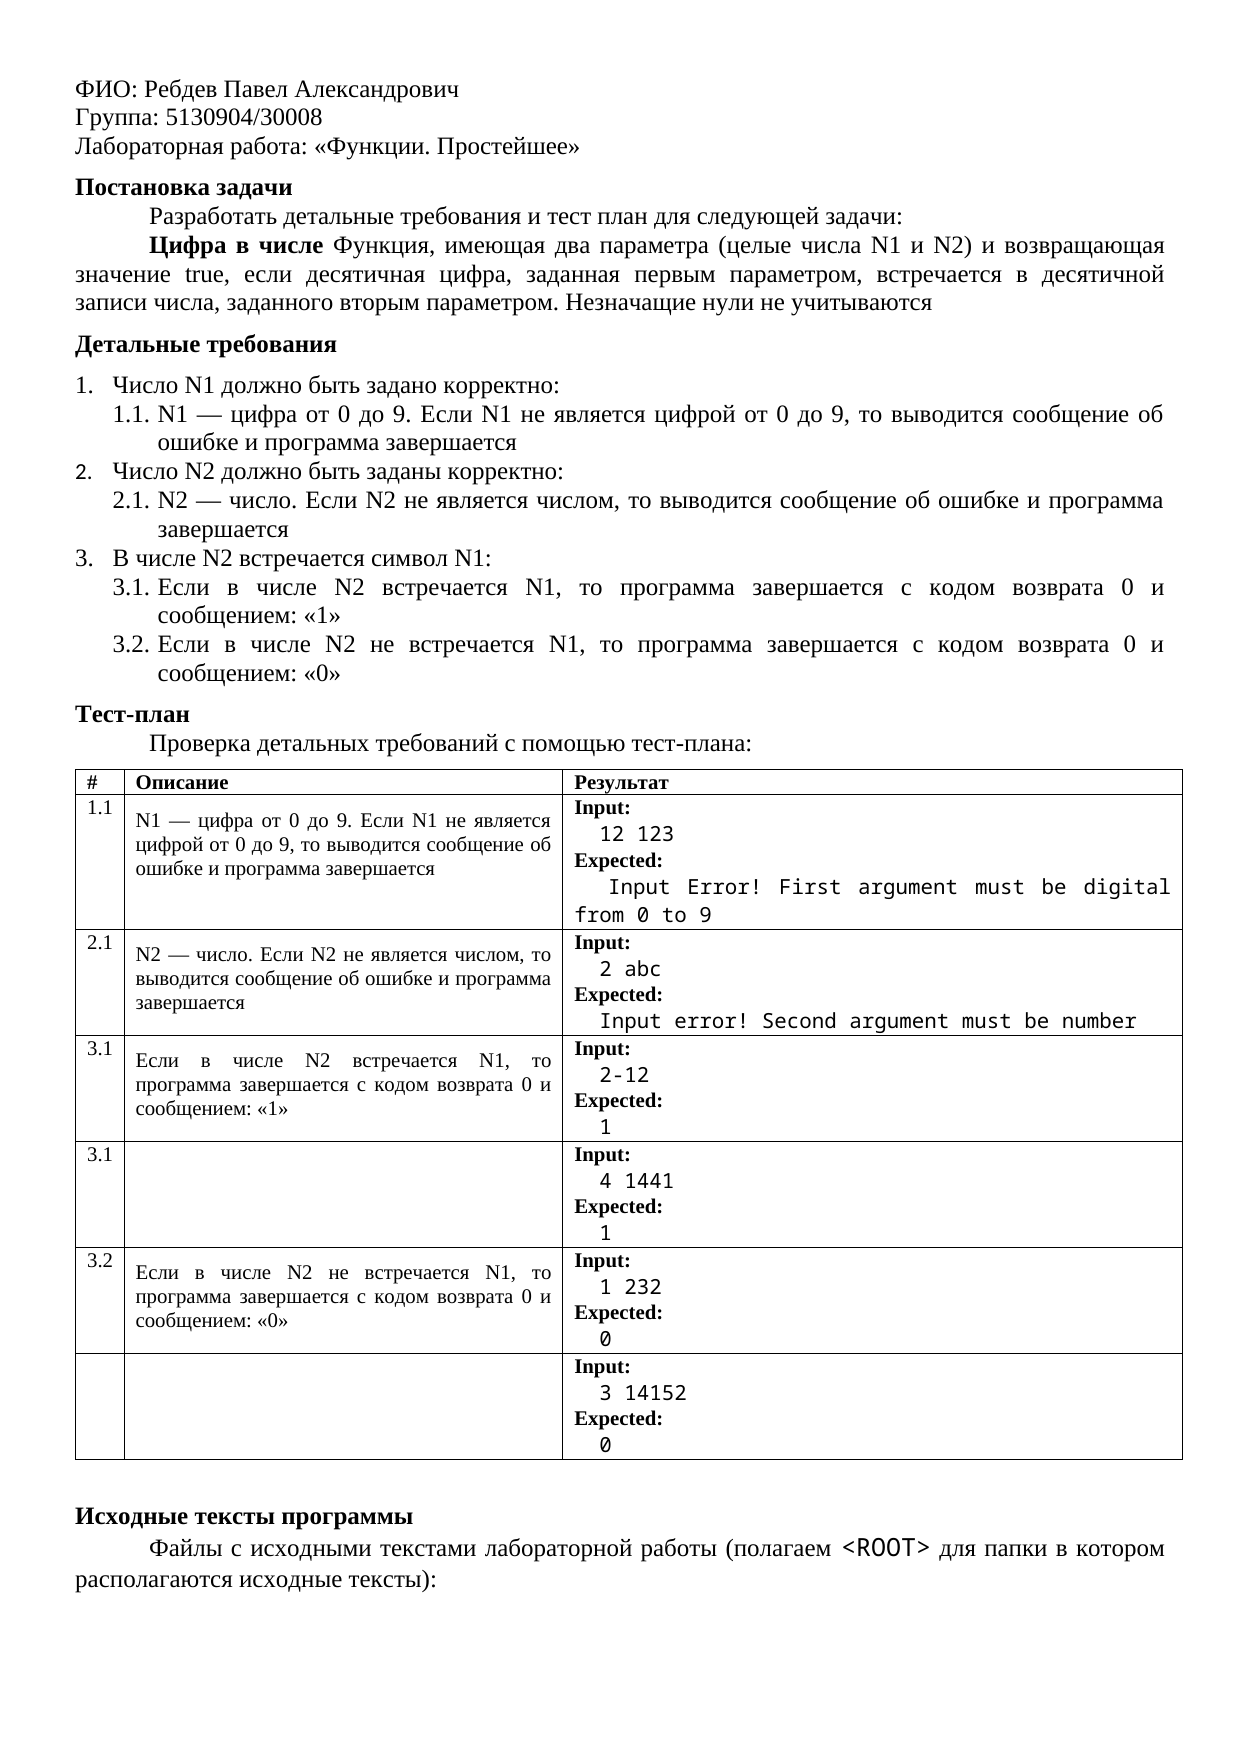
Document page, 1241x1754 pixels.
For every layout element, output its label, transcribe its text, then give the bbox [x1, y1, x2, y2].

table_cell 3.2 [76, 1248, 124, 1353]
list Число N2 должно быть заданы корректно: [75, 456, 1165, 485]
list Если в числе N2 не встречается N1, то программа завершается с кодом возврата 0 и сообщением: «0» [112, 629, 1165, 687]
list N2 — число. Если N2 не является числом, то выводится сообщение об ошибке и программа завершается [112, 485, 1165, 543]
table_cell 1.1 [76, 795, 124, 929]
text Цифра в числе Функция, имеющая два параметра (целые числа N1 и N2) и возвращающая значение true, если десятичная цифра, заданная первым параметром, встречается в десятичной записи числа, заданного вторым параметром. Незначащие нули не учитываются [75, 230, 1165, 316]
list Число N1 должно быть задано корректно: [75, 370, 1165, 399]
table_cell Если в числе N2 встречается N1, то программа завершается с кодом возврата 0 и сообщением: «1» [125, 1036, 562, 1141]
table_cell Input: 2-12 Expected: 1 [563, 1036, 1182, 1141]
text Постановка задачи [75, 172, 1165, 201]
list В числе N2 встречается символ N1: [75, 543, 1165, 572]
table_cell 3.1 [76, 1036, 124, 1141]
table_cell [125, 1142, 562, 1247]
table_cell N1 — цифра от 0 до 9. Если N1 не является цифрой от 0 до 9, то выводится сообщение об ошибке и программа завершается [125, 795, 562, 929]
table_cell Если в числе N2 не встречается N1, то программа завершается с кодом возврата 0 и сообщением: «0» [125, 1248, 562, 1353]
table_cell 2.1 [76, 930, 124, 1035]
table_cell N2 — число. Если N2 не является числом, то выводится сообщение об ошибке и программа завершается [125, 930, 562, 1035]
table_header Результат [563, 770, 1182, 794]
list N1 — цифра от 0 до 9. Если N1 не является цифрой от 0 до 9, то выводится сообщение об ошибке и программа завершается [112, 399, 1165, 456]
text Тест-план [75, 699, 1165, 728]
text Разработать детальные требования и тест план для следующей задачи: [75, 201, 1165, 230]
text Детальные требования [75, 329, 1165, 357]
table_cell [125, 1354, 562, 1459]
table_cell Input: 12 123 Expected: Input Error! First argument must be digital from 0 to 9 [563, 795, 1182, 929]
table_cell 3.1 [76, 1142, 124, 1247]
table_cell Input: 4 1441 Expected: 1 [563, 1142, 1182, 1247]
table_cell Input: 1 232 Expected: 0 [563, 1248, 1182, 1353]
text Файлы с исходными текстами лабораторной работы (полагаем <ROOT> для папки в котором располагаются исходные тексты): [75, 1530, 1165, 1593]
text Проверка детальных требований с помощью тест-плана: [75, 728, 1165, 757]
list Если в числе N2 встречается N1, то программа завершается с кодом возврата 0 и сообщением: «1» [112, 572, 1165, 629]
table_cell Input: 2 abc Expected: Input error! Second argument must be number [563, 930, 1182, 1035]
text Исходные тексты программы [75, 1501, 1165, 1530]
table_cell Input: 3 14152 Expected: 0 [563, 1354, 1182, 1459]
table_header # [76, 770, 124, 794]
table_header Описание [125, 770, 562, 794]
table_cell [76, 1354, 124, 1459]
